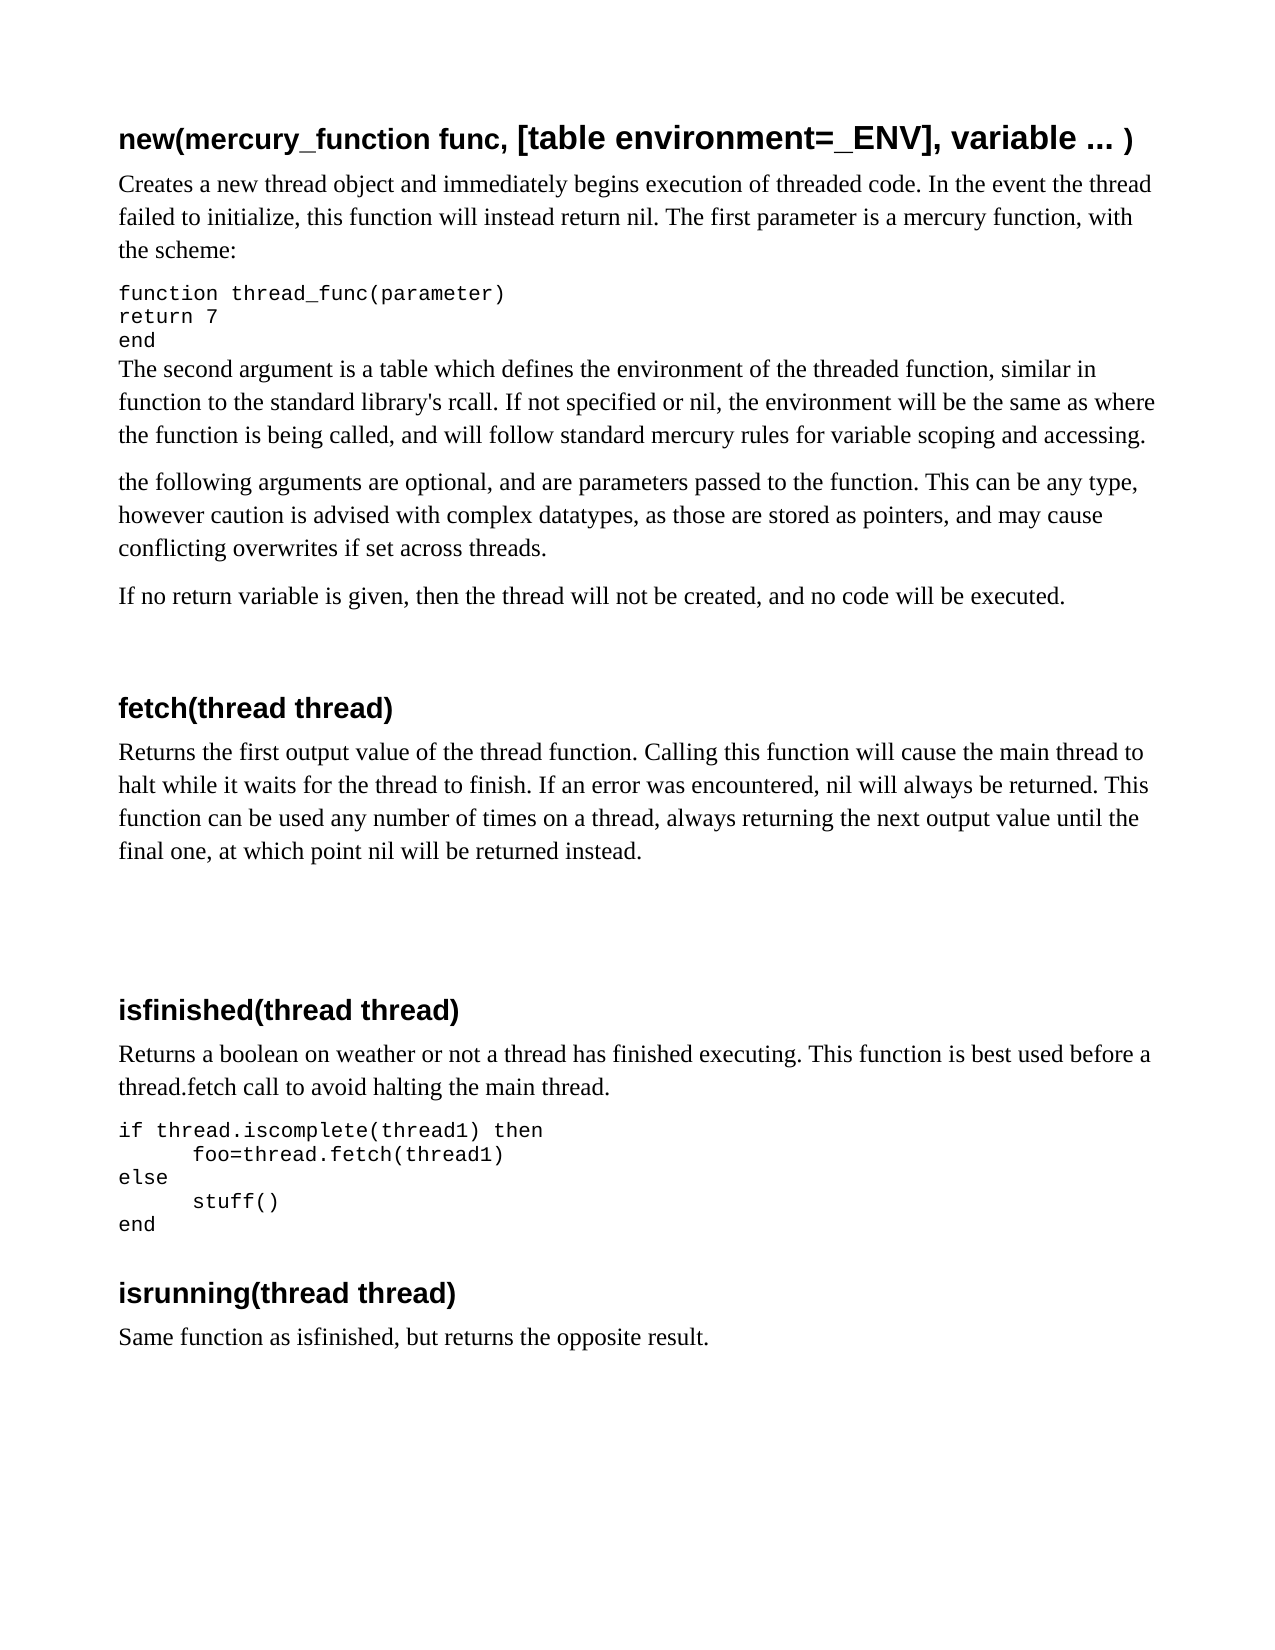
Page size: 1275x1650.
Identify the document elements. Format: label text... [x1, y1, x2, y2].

text return 7 [118, 306, 1157, 330]
text Returns a boolean on weather or not a thread has finished executing. This function is best used before a thread.fetch call to avoid halting the main thread. [118, 1039, 1157, 1101]
text function thread_func(parameter) [118, 283, 1157, 306]
subtitle isrunning(thread thread) [118, 1276, 1157, 1310]
text The second argument is a table which defines the environment of the threaded function, similar in function to the standard library's rcall. If not specified or nil, the environment will be the same as where the function is being called, and will follow standard mercury rules for variable scoping and accessing. [118, 354, 1157, 448]
text Creates a new thread object and immediately begins execution of threaded code. In the event the thread failed to initialize, this function will instead return nil. The first parameter is a mercury function, with the scheme: [118, 169, 1157, 264]
subtitle fetch(thread thread) [118, 691, 1157, 724]
text stuff() [118, 1191, 1157, 1214]
text end [118, 330, 1157, 354]
subtitle new(mercury_function func, [table environment=_ENV], variable ... ) [118, 118, 1157, 157]
subtitle isfinished(thread thread) [118, 993, 1157, 1027]
text end [118, 1214, 1157, 1238]
text If no return variable is given, then the thread will not be created, and no code will be executed. [118, 581, 1157, 610]
text Returns the first output value of the thread function. Calling this function will cause the main thread to halt while it waits for the thread to finish. If an error was encountered, nil will always be returned. This function can be used any number of times on a thread, always returning the next output value until the final one, at which point nil will be returned instead. [118, 737, 1157, 864]
text else [118, 1167, 1157, 1191]
text foo=thread.fetch(thread1) [118, 1143, 1157, 1167]
text if thread.iscomplete(thread1) then [118, 1120, 1157, 1143]
text the following arguments are optional, and are parameters passed to the function. This can be any type, however caution is advised with complex datatypes, as those are stored as pointers, and may cause conflicting overwrites if set across threads. [118, 467, 1157, 562]
text Same function as isfinished, but returns the opposite result. [118, 1322, 1157, 1351]
